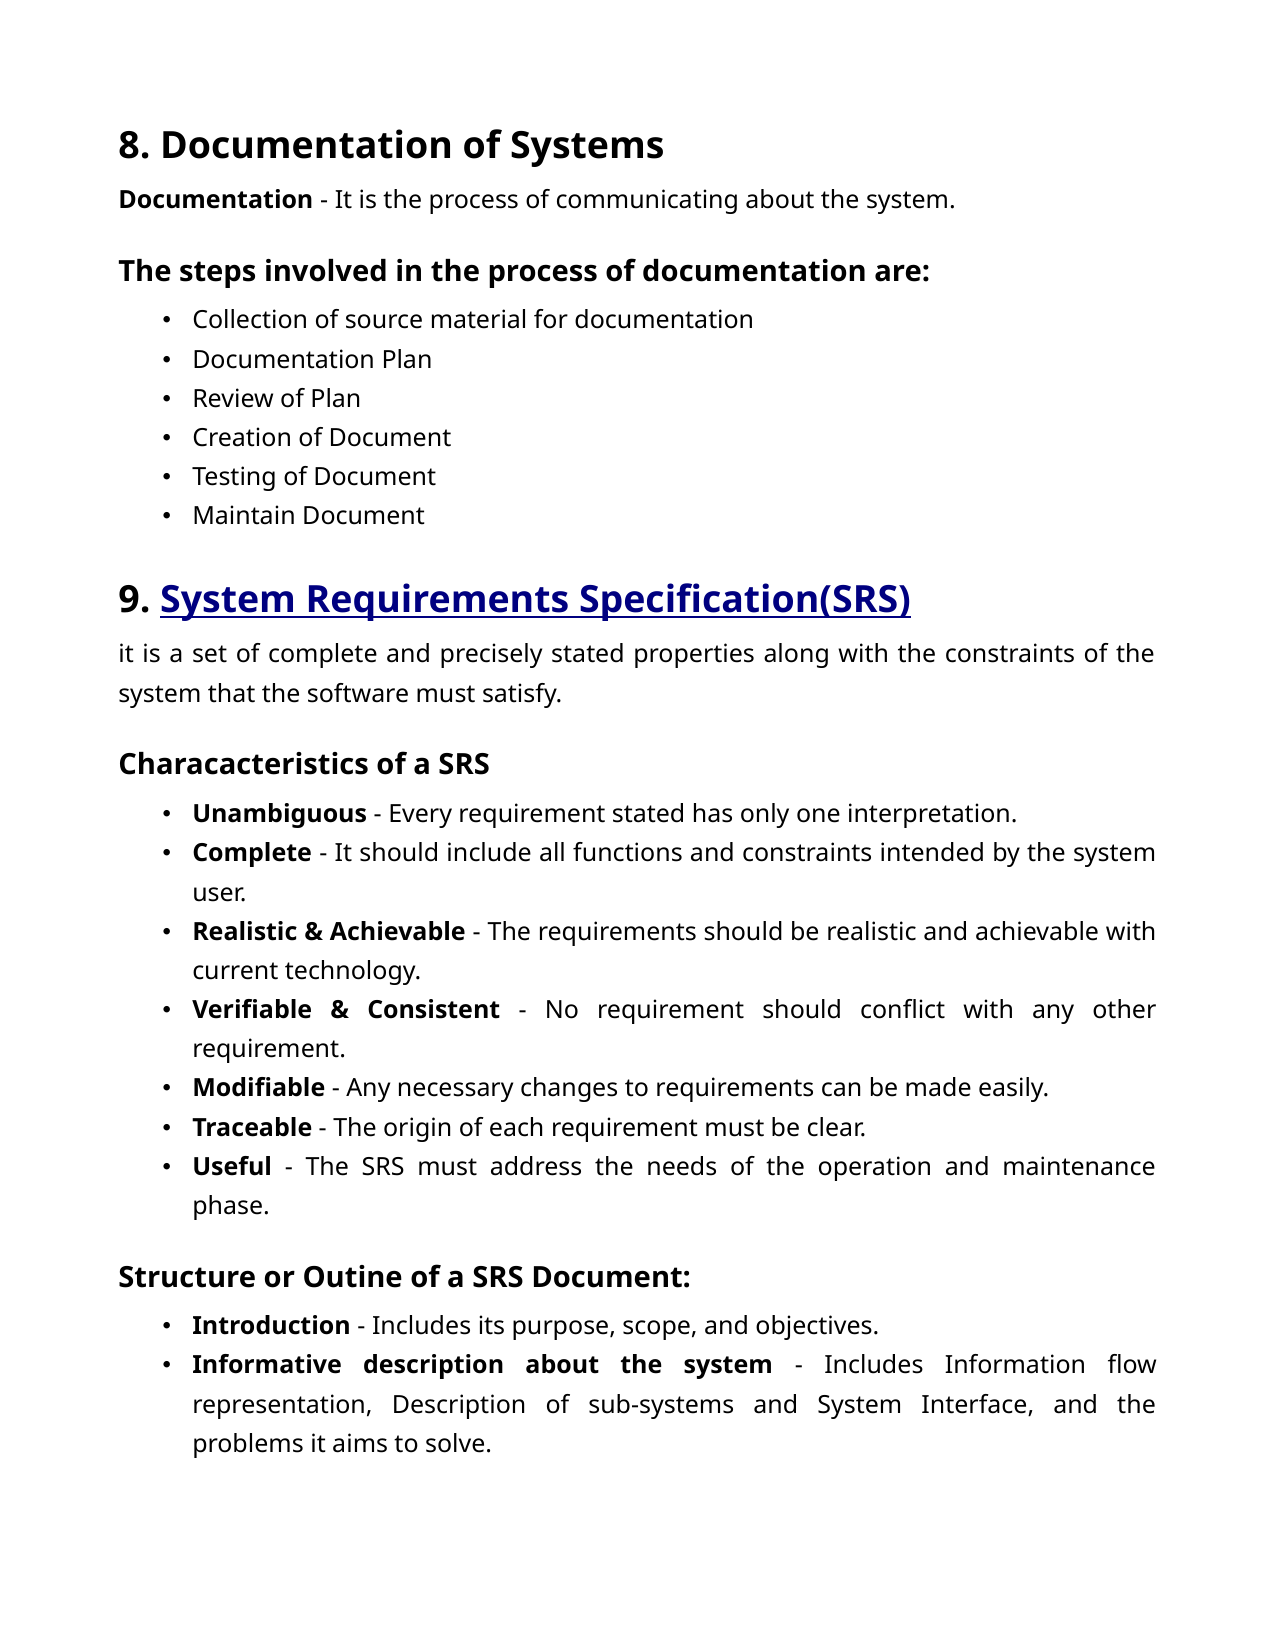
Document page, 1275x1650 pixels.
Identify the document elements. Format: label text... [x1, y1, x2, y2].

list Maintain Document [162, 498, 1157, 532]
list Introduction - Includes its purpose, scope, and objectives. [162, 1308, 1157, 1342]
text it is a set of complete and precisely stated properties along with the constraints of the system that the software must satisfy. [118, 636, 1157, 709]
list Realistic & Achievable - The requirements should be realistic and achievable with current technology. [162, 913, 1157, 987]
list Review of Plan [162, 381, 1157, 414]
list Testing of Document [162, 459, 1157, 493]
list Traceable - The origin of each requirement must be clear. [162, 1109, 1157, 1143]
subtitle 8. Documentation of Systems [118, 118, 1157, 169]
list Collection of source material for documentation [162, 302, 1157, 336]
list Modifiable - Any necessary changes to requirements can be made easily. [162, 1070, 1157, 1104]
list Documentation Plan [162, 341, 1157, 375]
subtitle Structure or Outine of a SRS Document: [118, 1256, 1157, 1296]
list Informative description about the system - Includes Information flow representation, Description of sub-systems and System Interface, and the problems it aims to solve. [162, 1347, 1157, 1459]
list Verifiable & Consistent - No requirement should conflict with any other requirement. [162, 992, 1157, 1065]
subtitle 9. System Requirements Specification(SRS) [118, 573, 1157, 624]
list Useful - The SRS must address the needs of the operation and maintenance phase. [162, 1148, 1157, 1222]
text Documentation - It is the process of communicating about the system. [118, 182, 1157, 216]
list Unambiguous - Every requirement stated has only one interpretation. [162, 796, 1157, 830]
list Creation of Document [162, 420, 1157, 454]
subtitle The steps involved in the process of documentation are: [118, 250, 1157, 290]
list Complete - It should include all functions and constraints intended by the system user. [162, 835, 1157, 908]
subtitle Characacteristics of a SRS [118, 744, 1157, 783]
